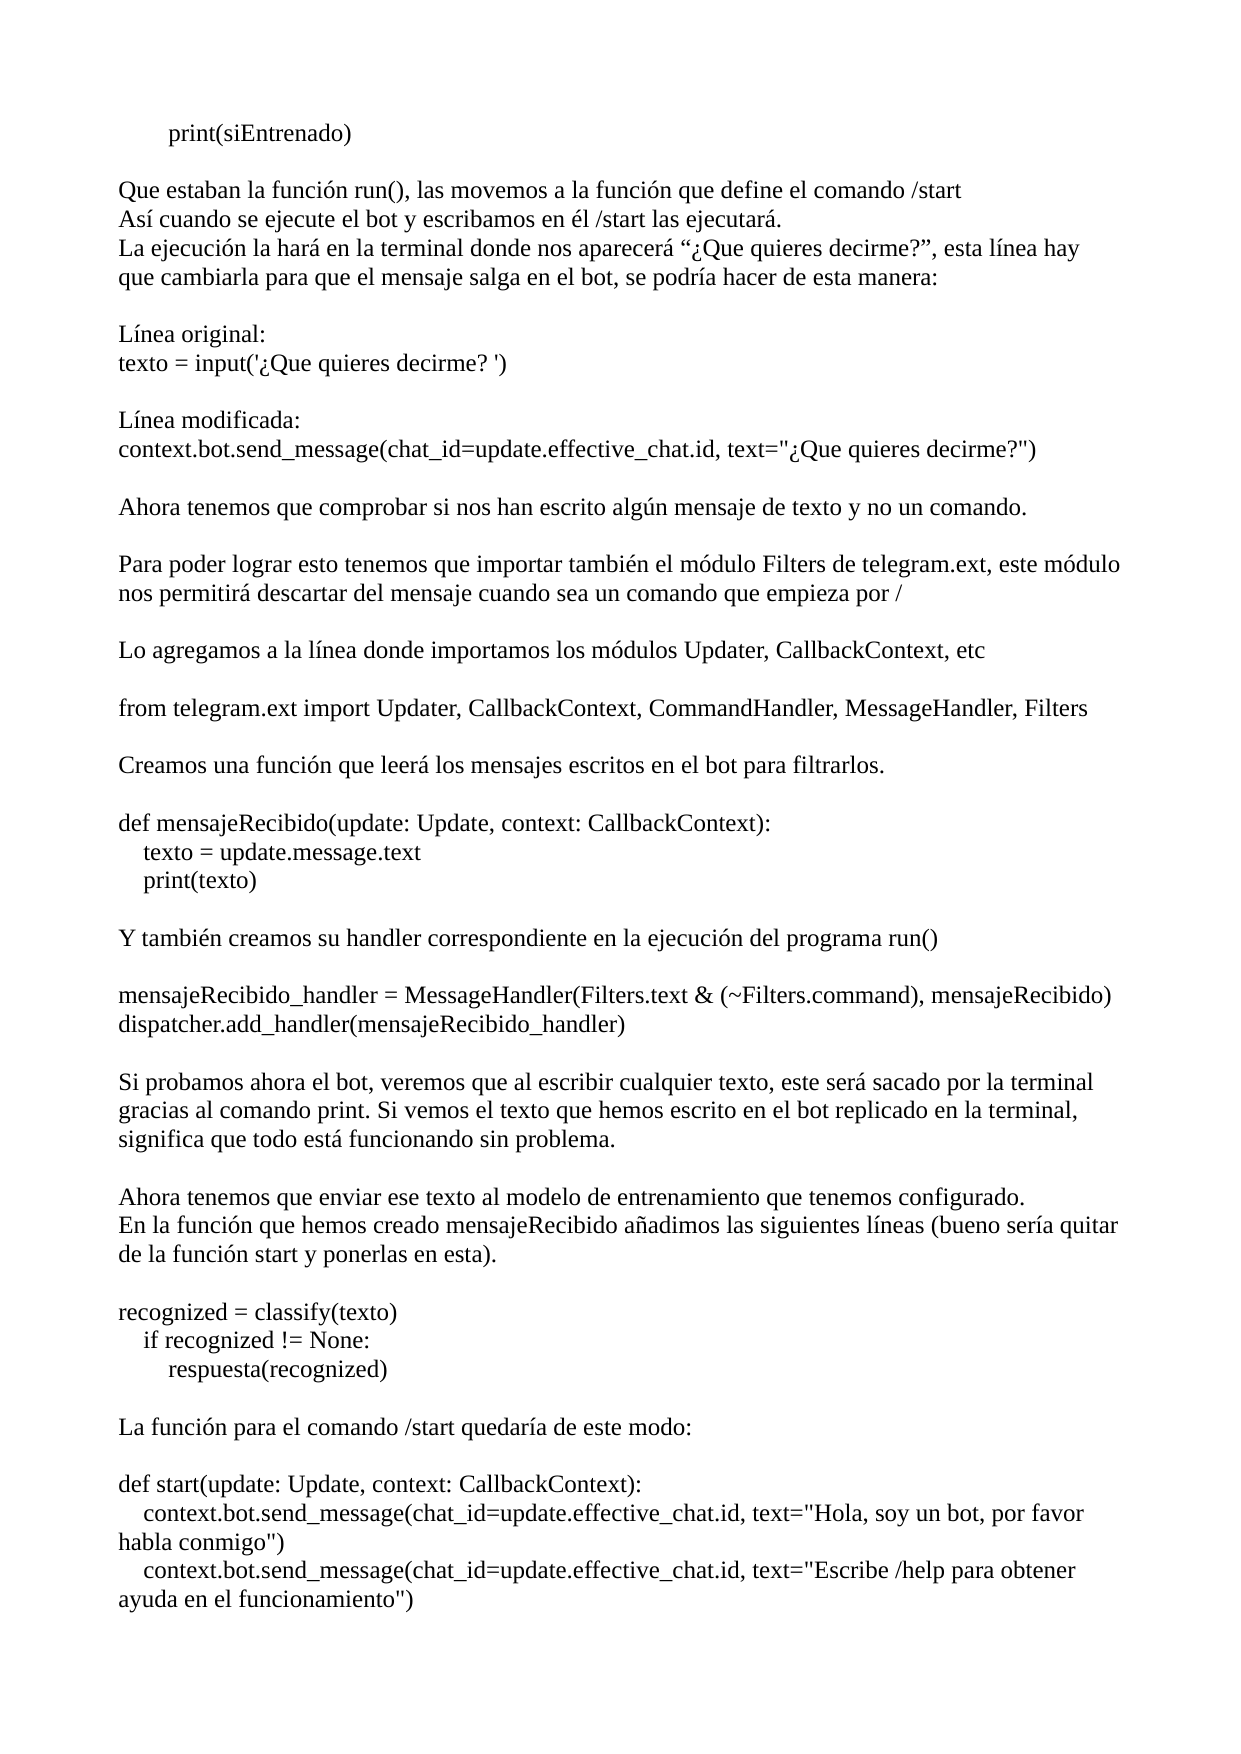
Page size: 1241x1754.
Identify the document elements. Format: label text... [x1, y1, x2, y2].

text Y también creamos su handler correspondiente en la ejecución del programa run() [118, 923, 1122, 952]
text context.bot.send_message(chat_id=update.effective_chat.id, text="Escribe /help para obtener ayuda en el funcionamiento") [118, 1556, 1122, 1613]
text context.bot.send_message(chat_id=update.effective_chat.id, text="¿Que quieres decirme?") [118, 434, 1122, 463]
text Línea original: [118, 319, 1122, 348]
text En la función que hemos creado mensajeRecibido añadimos las siguientes líneas (bueno sería quitar de la función start y ponerlas en esta). [118, 1211, 1122, 1268]
text La función para el comando /start quedaría de este modo: [118, 1412, 1122, 1441]
text Ahora tenemos que enviar ese texto al modelo de entrenamiento que tenemos configurado. [118, 1182, 1122, 1211]
text Creamos una función que leerá los mensajes escritos en el bot para filtrarlos. [118, 751, 1122, 779]
text La ejecución la hará en la terminal donde nos aparecerá “¿Que quieres decirme?”, esta línea hay que cambiarla para que el mensaje salga en el bot, se podría hacer de esta manera: [118, 233, 1122, 291]
text Así cuando se ejecute el bot y escribamos en él /start las ejecutará. [118, 204, 1122, 233]
text texto = update.message.text [118, 837, 1122, 866]
text def start(update: Update, context: CallbackContext): [118, 1469, 1122, 1498]
text Ahora tenemos que comprobar si nos han escrito algún mensaje de texto y no un comando. [118, 492, 1122, 521]
text print(siEntrenado) [118, 118, 1122, 147]
text Línea modificada: [118, 406, 1122, 434]
text recognized = classify(texto) [118, 1297, 1122, 1326]
text print(texto) [118, 866, 1122, 894]
text respuesta(recognized) [118, 1354, 1122, 1383]
text from telegram.ext import Updater, CallbackContext, CommandHandler, MessageHandler, Filters [118, 693, 1122, 722]
text Que estaban la función run(), las movemos a la función que define el comando /start [118, 176, 1122, 204]
text dispatcher.add_handler(mensajeRecibido_handler) [118, 1009, 1122, 1038]
text Si probamos ahora el bot, veremos que al escribir cualquier texto, este será sacado por la terminal gracias al comando print. Si vemos el texto que hemos escrito en el bot replicado en la terminal, significa que todo está funcionando sin problema. [118, 1067, 1122, 1153]
text if recognized != None: [118, 1326, 1122, 1354]
text texto = input('¿Que quieres decirme? ') [118, 348, 1122, 377]
text context.bot.send_message(chat_id=update.effective_chat.id, text="Hola, soy un bot, por favor habla conmigo") [118, 1498, 1122, 1556]
text Lo agregamos a la línea donde importamos los módulos Updater, CallbackContext, etc [118, 636, 1122, 664]
text Para poder lograr esto tenemos que importar también el módulo Filters de telegram.ext, este módulo nos permitirá descartar del mensaje cuando sea un comando que empieza por / [118, 549, 1122, 607]
text def mensajeRecibido(update: Update, context: CallbackContext): [118, 808, 1122, 837]
text mensajeRecibido_handler = MessageHandler(Filters.text & (~Filters.command), mensajeRecibido) [118, 981, 1122, 1009]
